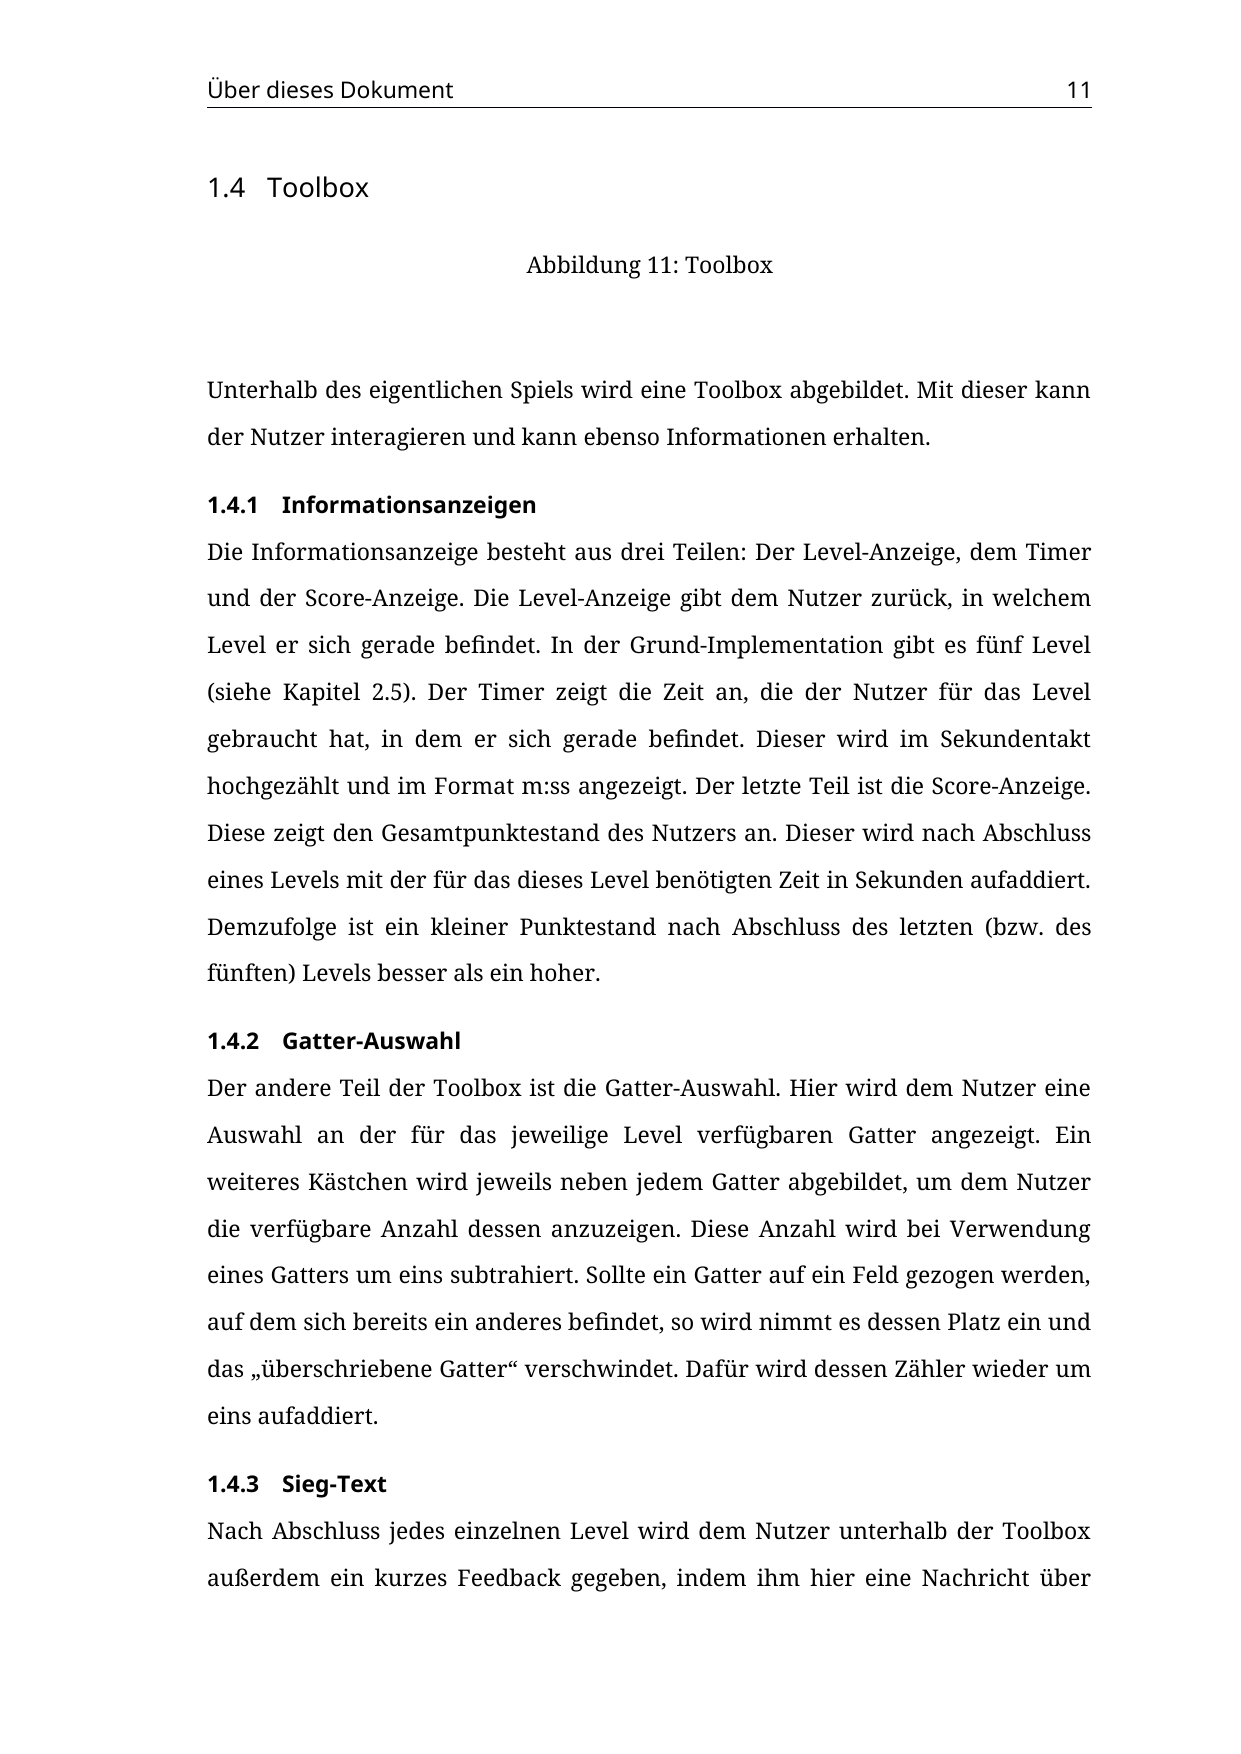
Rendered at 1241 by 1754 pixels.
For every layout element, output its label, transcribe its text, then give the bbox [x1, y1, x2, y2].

text Abbildung 11: Toolbox [210, 249, 1089, 280]
text Nach Abschluss jedes einzelnen Level wird dem Nutzer unterhalb der Toolbox außerdem ein kurzes Feedback gegeben, indem ihm hier eine Nachricht über [207, 1515, 1092, 1593]
subtitle Sieg-Text [207, 1468, 1092, 1499]
text Unterhalb des eigentlichen Spiels wird eine Toolbox abgebildet. Mit dieser kann der Nutzer interagieren und kann ebenso Informationen erhalten. [207, 224, 1092, 452]
subtitle Gatter-Auswahl [207, 1025, 1092, 1056]
subtitle Informationsanzeigen [207, 489, 1092, 520]
text Der andere Teil der Toolbox ist die Gatter-Auswahl. Hier wird dem Nutzer eine Auswahl an der für das jeweilige Level verfügbaren Gatter angezeigt. Ein weiteres Kästchen wird jeweils neben jedem Gatter abgebildet, um dem Nutzer die verfügbare Anzahl dessen anzuzeigen. Diese Anzahl wird bei Verwendung eines Gatters um eins subtrahiert. Sollte ein Gatter auf ein Feld gezogen werden, auf dem sich bereits ein anderes befindet, so wird nimmt es dessen Platz ein und das „überschriebene Gatter“ verschwindet. Dafür wird dessen Zähler wieder um eins aufaddiert. [207, 1072, 1092, 1431]
text Die Informationsanzeige besteht aus drei Teilen: Der Level-Anzeige, dem Timer und der Score-Anzeige. Die Level-Anzeige gibt dem Nutzer zurück, in welchem Level er sich gerade befindet. In der Grund-Implementation gibt es fünf Level (siehe Kapitel 2.5). Der Timer zeigt die Zeit an, die der Nutzer für das Level gebraucht hat, in dem er sich gerade befindet. Dieser wird im Sekundentakt hochgezählt und im Format m:ss angezeigt. Der letzte Teil ist die Score-Anzeige. Diese zeigt den Gesamtpunktestand des Nutzers an. Dieser wird nach Abschluss eines Levels mit der für das dieses Level benötigten Zeit in Sekunden aufaddiert. Demzufolge ist ein kleiner Punktestand nach Abschluss des letzten (bzw. des fünften) Levels besser als ein hoher. [207, 536, 1092, 989]
subtitle Toolbox [207, 168, 1092, 205]
